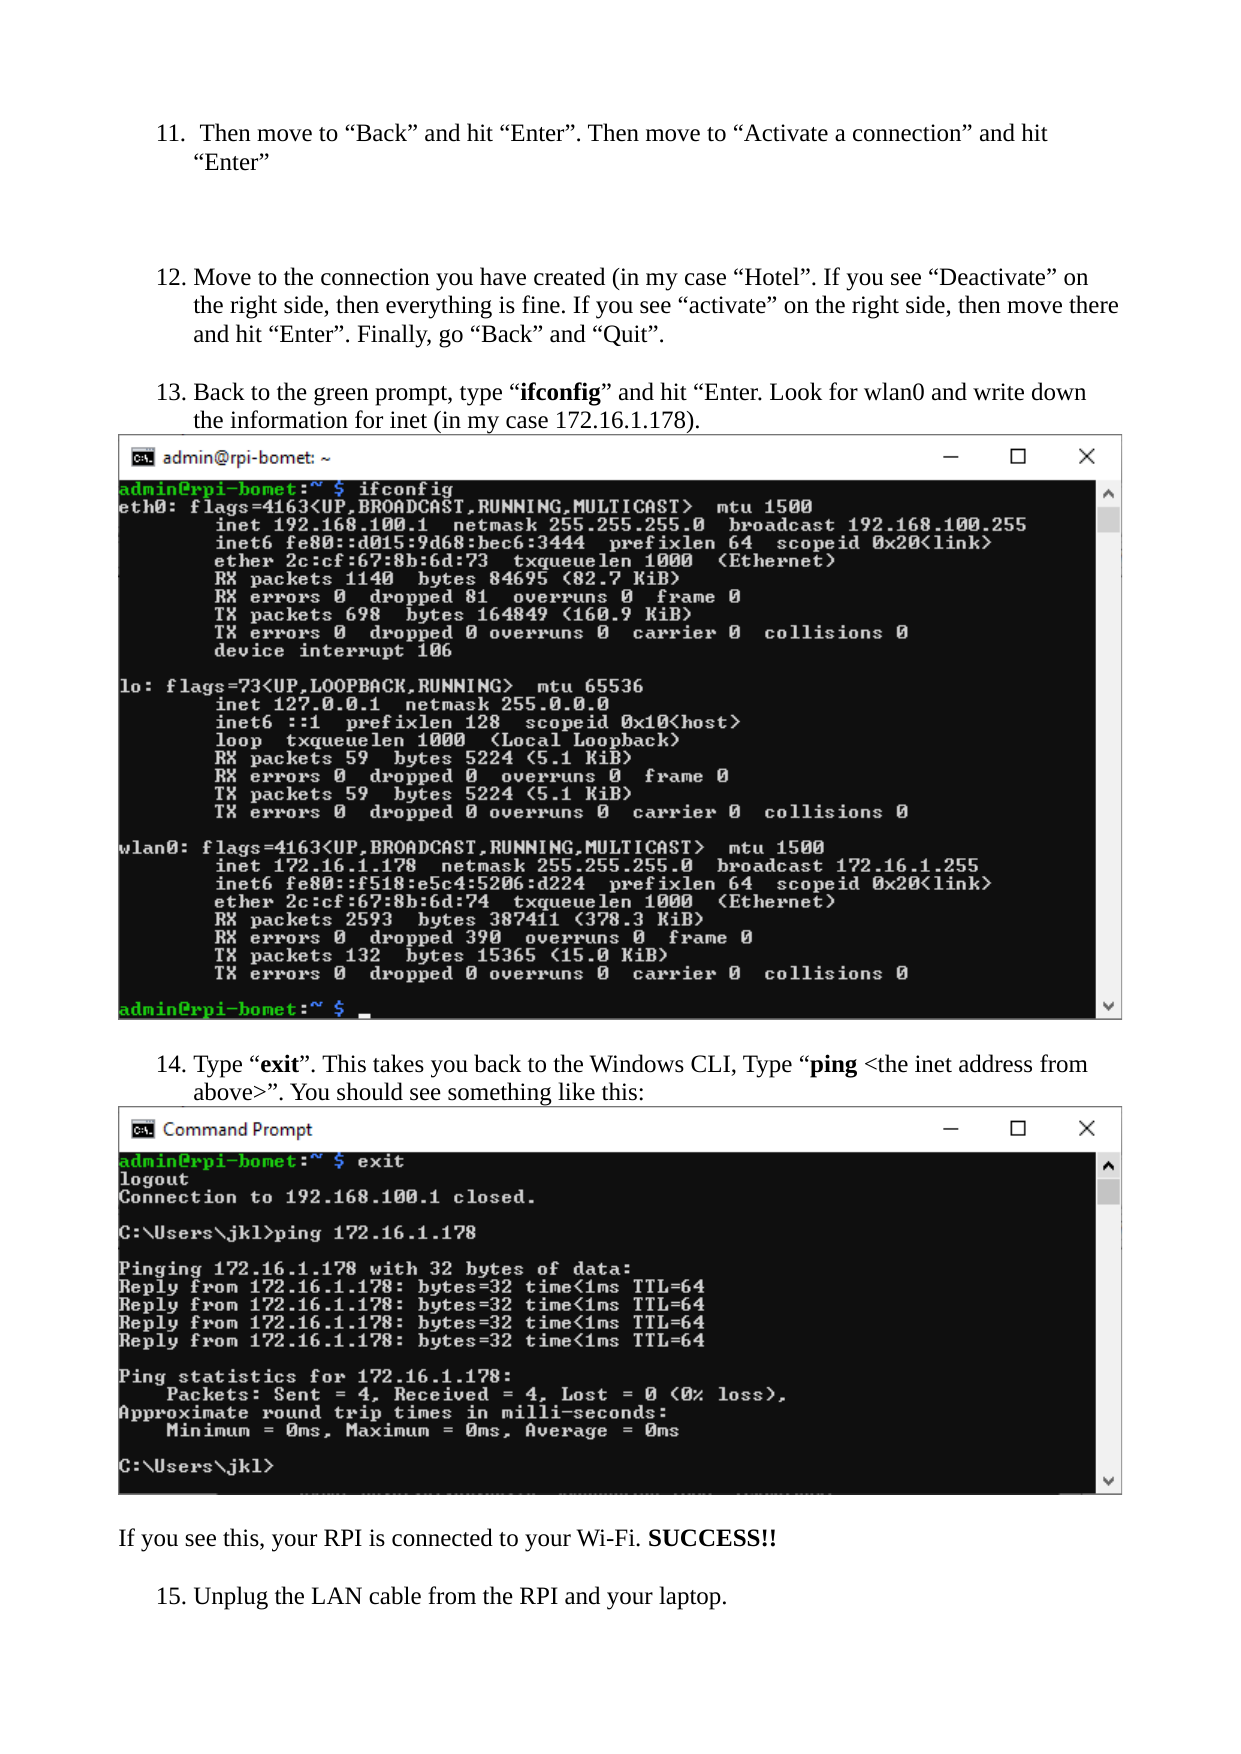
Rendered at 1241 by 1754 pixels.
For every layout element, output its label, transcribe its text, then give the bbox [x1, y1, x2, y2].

list Unplug the LAN cable from the RPI and your laptop. [156, 1581, 1122, 1609]
list Back to the green prompt, type “ifconfig” and hit “Enter. Look for wlan0 and write down the information for inet (in my case 172.16.1.178). [156, 377, 1122, 434]
picture [118, 1106, 1123, 1495]
list Type “exit”. This takes you back to the Windows CLI, Type “ping <the inet address from above>”. You should see something like this: [156, 1049, 1122, 1106]
list Move to the connection you have created (in my case “Hotel”. If you see “Deactivate” on the right side, then everything is fine. If you see “activate” on the right side, then move there and hit “Enter”. Finally, go “Back” and “Quit”. [156, 262, 1122, 348]
text If you see this, your RPI is connected to your Wi-Fi. SUCCESS!! [118, 1523, 1122, 1552]
picture [118, 434, 1123, 1020]
list Then move to “Back” and hit “Enter”. Then move to “Activate a connection” and hit “Enter” [156, 118, 1122, 176]
